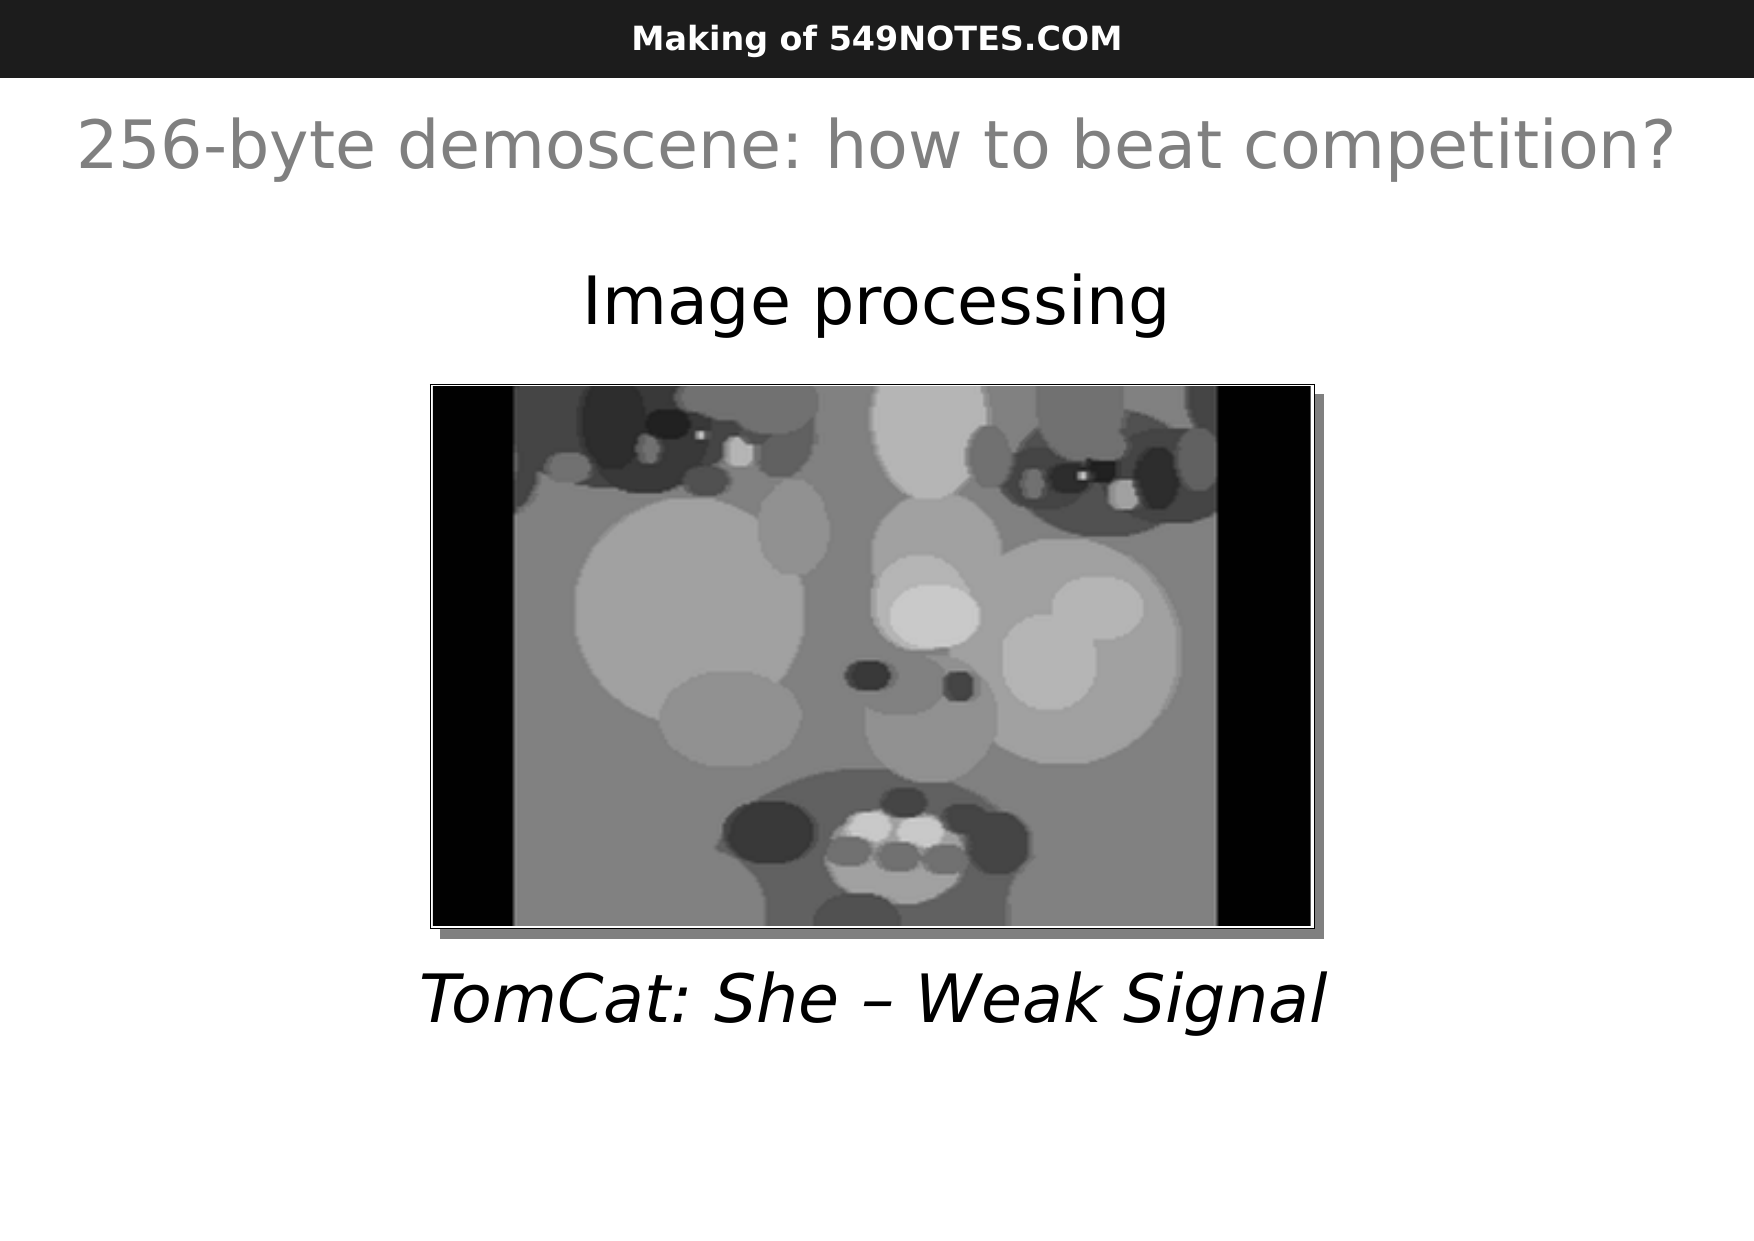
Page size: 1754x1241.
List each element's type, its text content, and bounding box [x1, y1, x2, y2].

text 256-byte demoscene: how to beat competition? [0, 107, 1754, 185]
text TomCat: She – Weak Signal [0, 961, 1754, 1038]
text Image processing [0, 262, 1754, 340]
picture [432, 386, 1311, 926]
